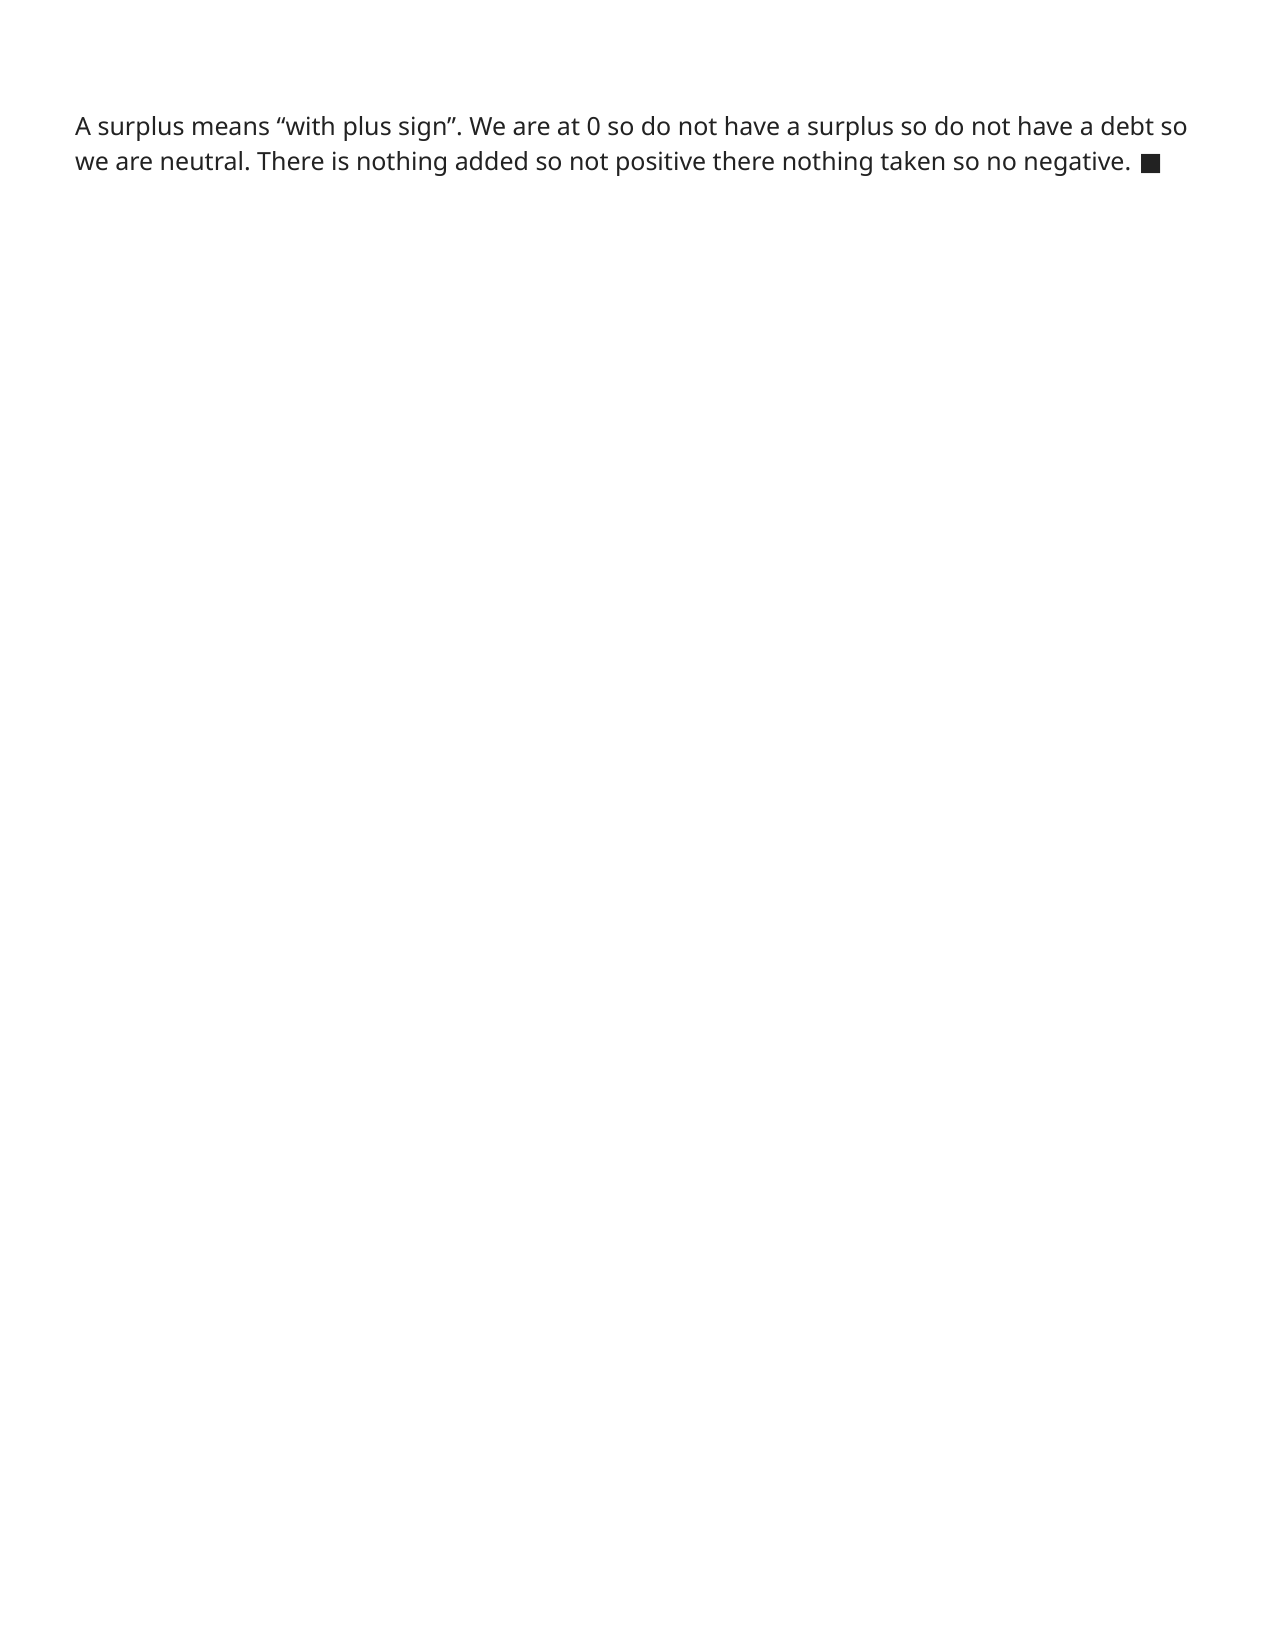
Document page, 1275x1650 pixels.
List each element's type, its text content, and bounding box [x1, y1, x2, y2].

text A surplus means “with plus sign”. We are at 0 so do not have a surplus so do not have a debt so we are neutral. There is nothing added so not positive there nothing taken so no negative. ■ [75, 109, 1200, 177]
